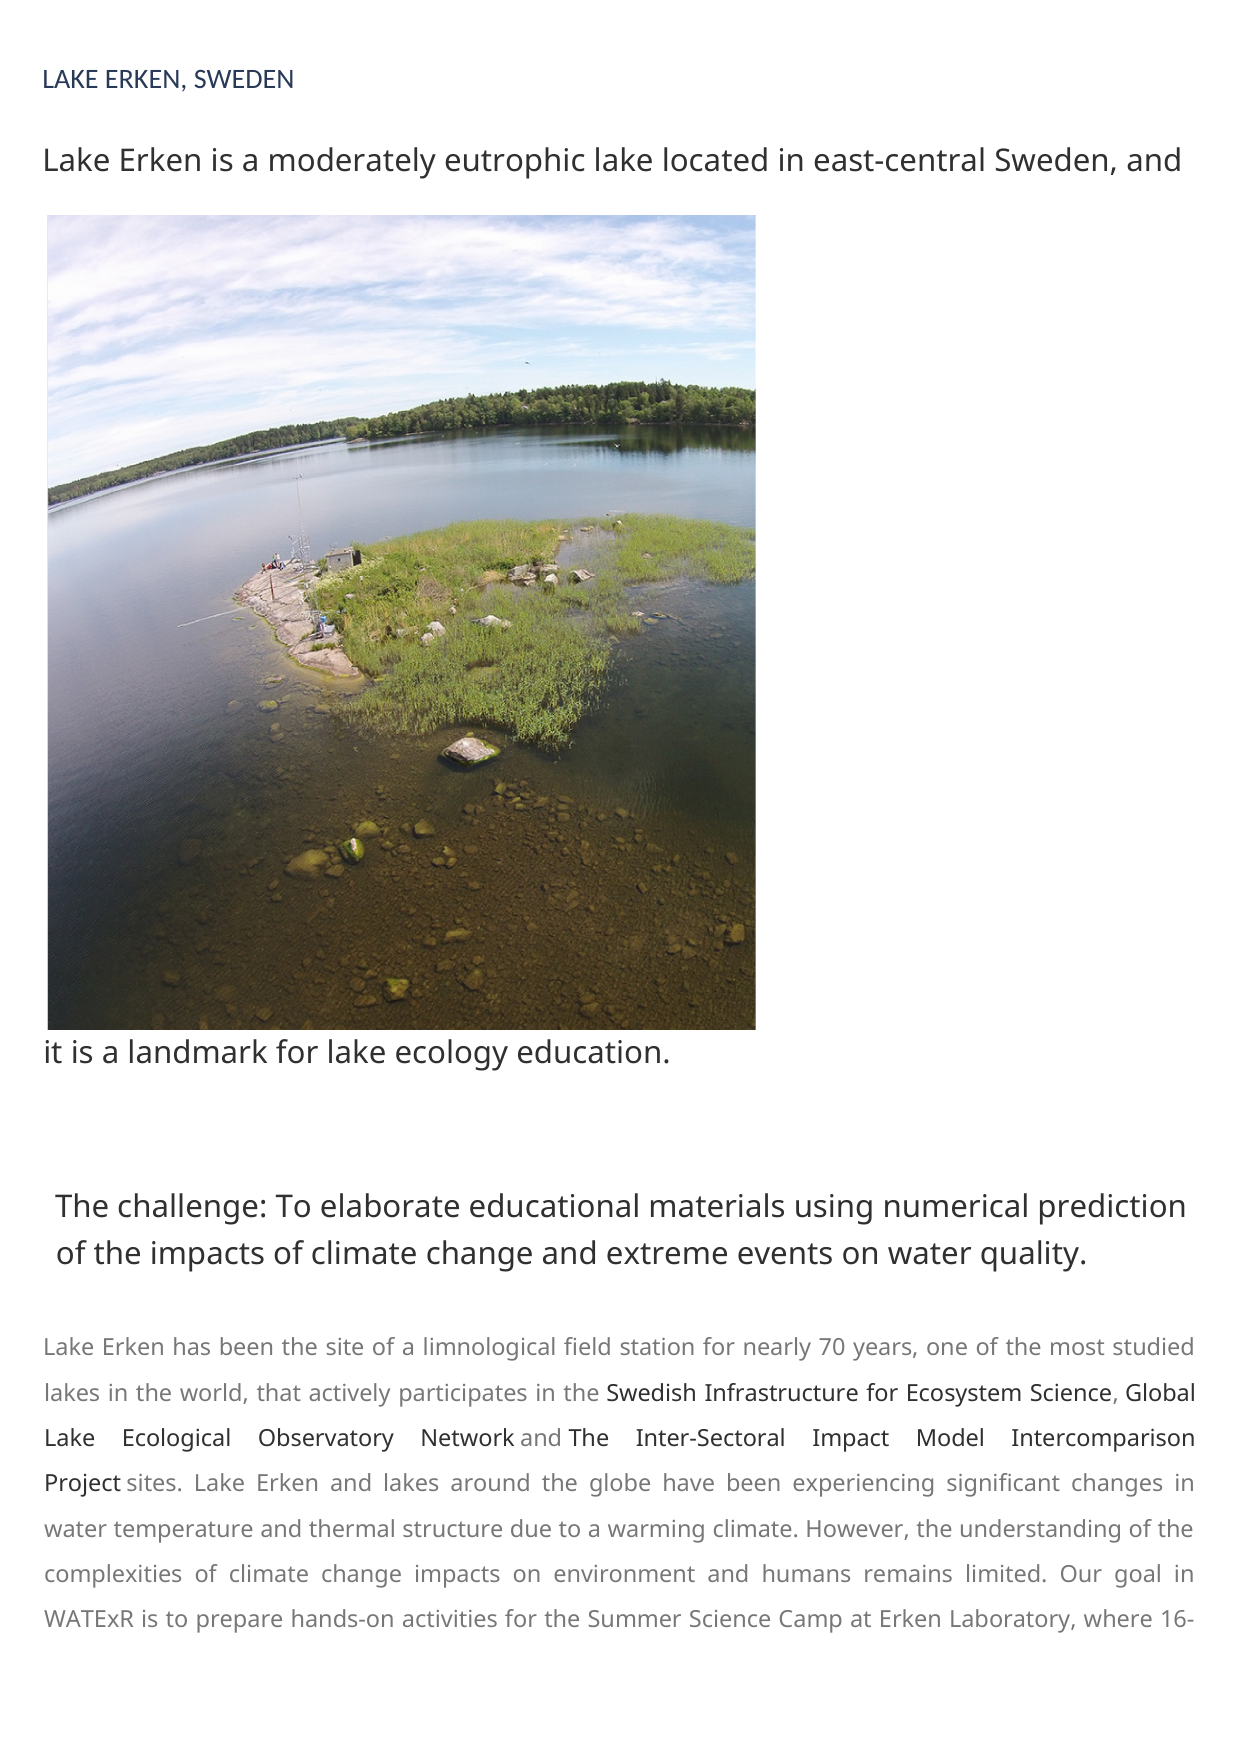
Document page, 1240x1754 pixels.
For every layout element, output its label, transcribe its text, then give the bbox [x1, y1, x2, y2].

subtitle Lake Erken is a moderately eutrophic lake located in east-central Sweden, and it is a landmark for lake ecology education. [42, 138, 1183, 1072]
text LAKE ERKEN, SWEDEN [42, 61, 1062, 96]
subtitle The challenge: To elaborate educational materials using numerical prediction of the impacts of climate change and extreme events on water quality. [55, 1184, 1196, 1273]
text Lake Erken has been the site of a limnological field station for nearly 70 years, one of the most studied lakes in the world, that actively participates in the Swedish Infrastructure for Ecosystem Science, Global Lake Ecological Observatory Network and The Inter-Sectoral Impact Model Intercomparison Project sites. Lake Erken and lakes around the globe have been experiencing significant changes in water temperature and thermal structure due to a warming climate. However, the understanding of the complexities of climate change impacts on environment and humans remains limited. Our goal in WATExR is to prepare hands-on activities for the Summer Science Camp at Erken Laboratory, where 16- [43, 1331, 1196, 1634]
picture [47, 215, 756, 1030]
